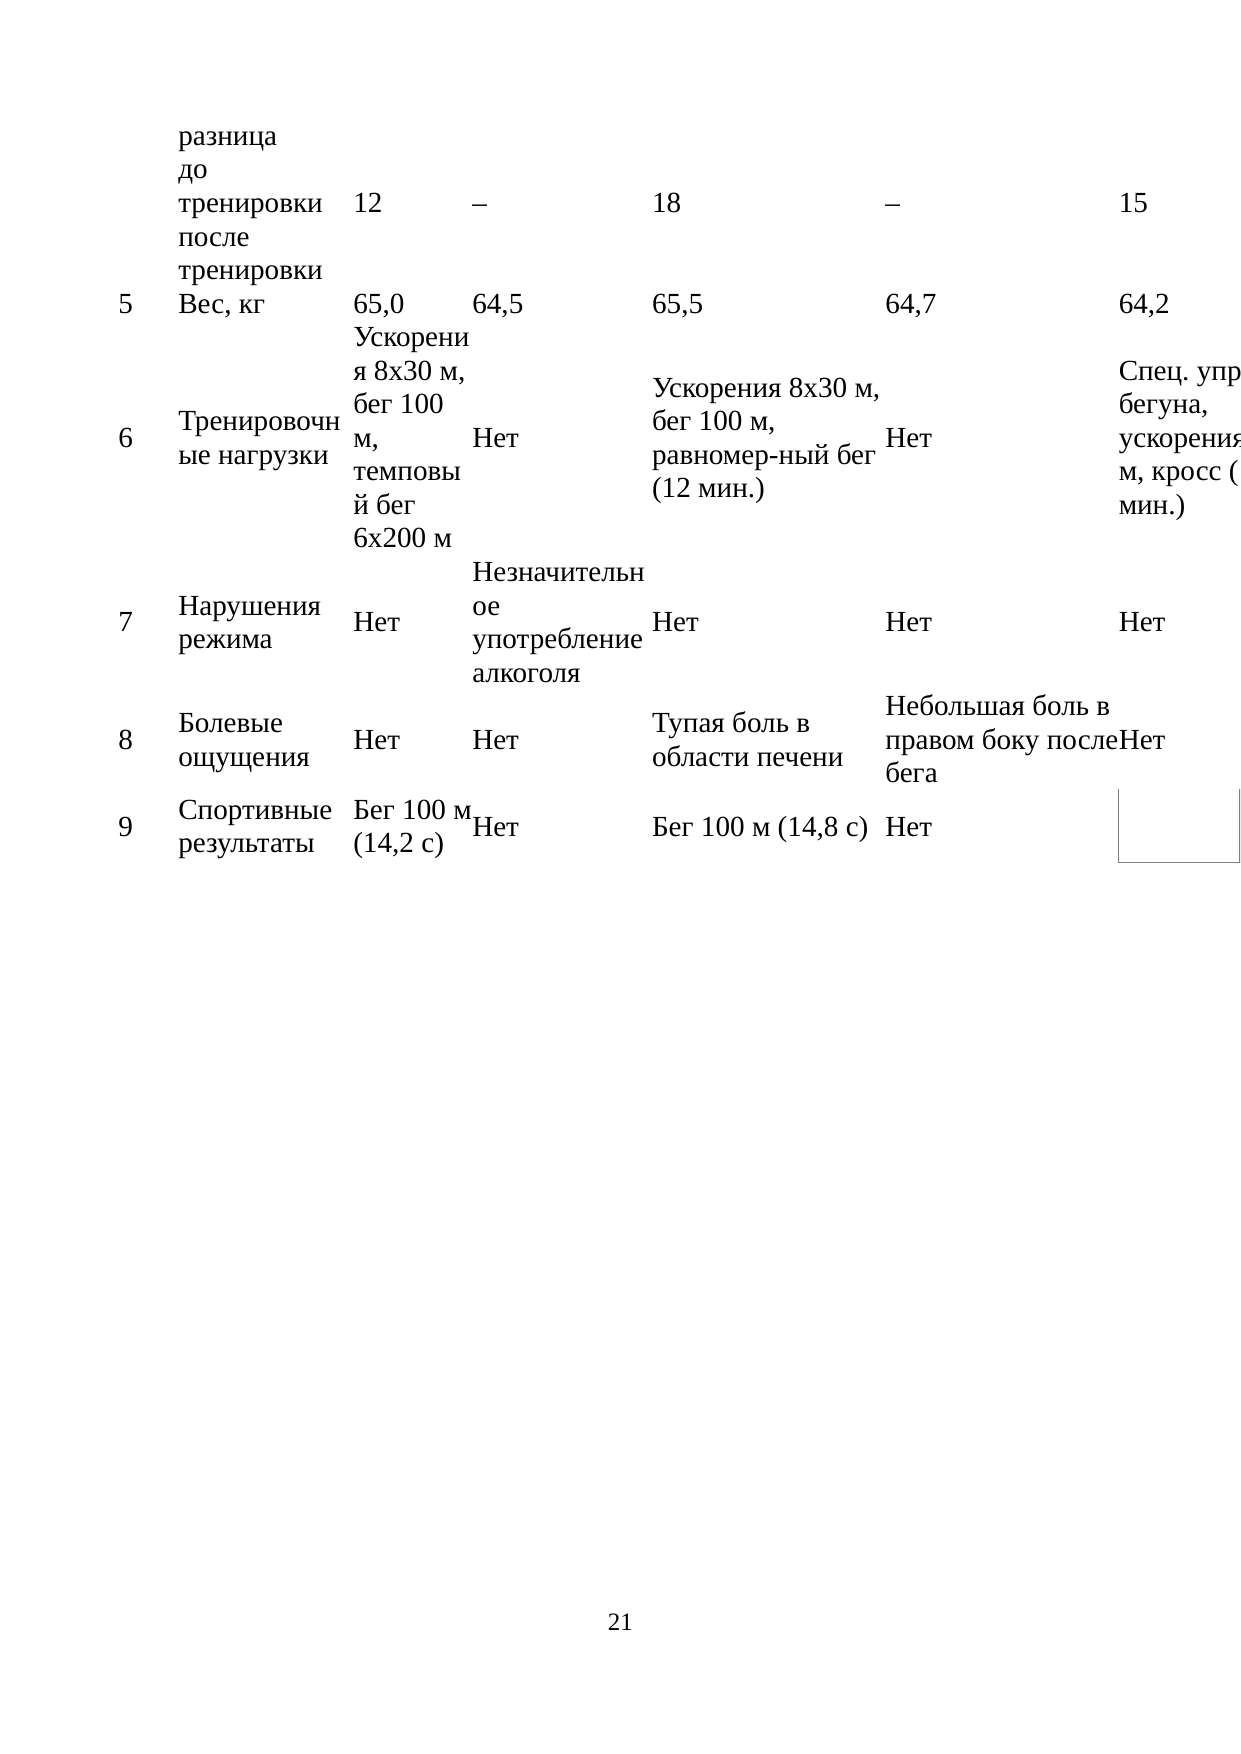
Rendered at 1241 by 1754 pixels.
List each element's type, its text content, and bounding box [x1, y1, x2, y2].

table_cell Спец. упр. бегуна, ускорения 10х30 м, кросс (15 мин.) [1119, 319, 1240, 554]
table_cell 65,5 [652, 286, 885, 319]
table_cell Незначительное употребление алкоголя [472, 554, 652, 688]
table_cell Нет [1119, 554, 1240, 688]
table_cell Тупая боль в области печени [652, 688, 885, 789]
table_cell Бег 100 м (14,8 с) [652, 789, 885, 862]
table_cell Тренировочные нагрузки [178, 319, 353, 554]
table_cell Нет [353, 688, 472, 789]
table_cell 64,7 [885, 286, 1118, 319]
table_cell Нет [472, 319, 652, 554]
table_cell – [472, 118, 652, 286]
table_cell Болевые ощущения [178, 688, 353, 789]
table_cell 12 [353, 118, 472, 286]
table_cell 8 [118, 688, 178, 789]
table_cell Нет [472, 789, 652, 862]
table_cell 7 [118, 554, 178, 688]
table_cell Ускорения 8х30 м, бег 100 м, равномер-ный бег (12 мин.) [652, 319, 885, 554]
table_cell 9 [118, 789, 178, 862]
table_cell 64,2 [1119, 286, 1240, 319]
table_cell разница до тренировки после тренировки [178, 118, 353, 286]
table_cell Нет [885, 789, 1118, 862]
table_cell Бег 100 м (14,2 с) [353, 789, 472, 862]
table_cell Небольшая боль в правом боку после бега [885, 688, 1118, 789]
table_cell 6 [118, 319, 178, 554]
table_cell Нет [885, 554, 1118, 688]
table_cell Нет [652, 554, 885, 688]
table_cell Нет [472, 688, 652, 789]
table_cell [118, 118, 178, 286]
table_cell Ускорения 8х30 м, бег 100 м, темповый бег 6х200 м [353, 319, 472, 554]
table_cell 5 [118, 286, 178, 319]
table_cell Вес, кг [178, 286, 353, 319]
table_cell Нет [353, 554, 472, 688]
table_cell Нарушения режима [178, 554, 353, 688]
table_cell [1119, 789, 1239, 862]
table_cell 64,5 [472, 286, 652, 319]
table_cell Нет [885, 319, 1118, 554]
table_cell – [885, 118, 1118, 286]
table_cell Спортивные результаты [178, 789, 353, 862]
table_cell Нет [1119, 688, 1240, 789]
table_cell 65,0 [353, 286, 472, 319]
table_cell 15 [1119, 118, 1240, 286]
table_cell 18 [652, 118, 885, 286]
